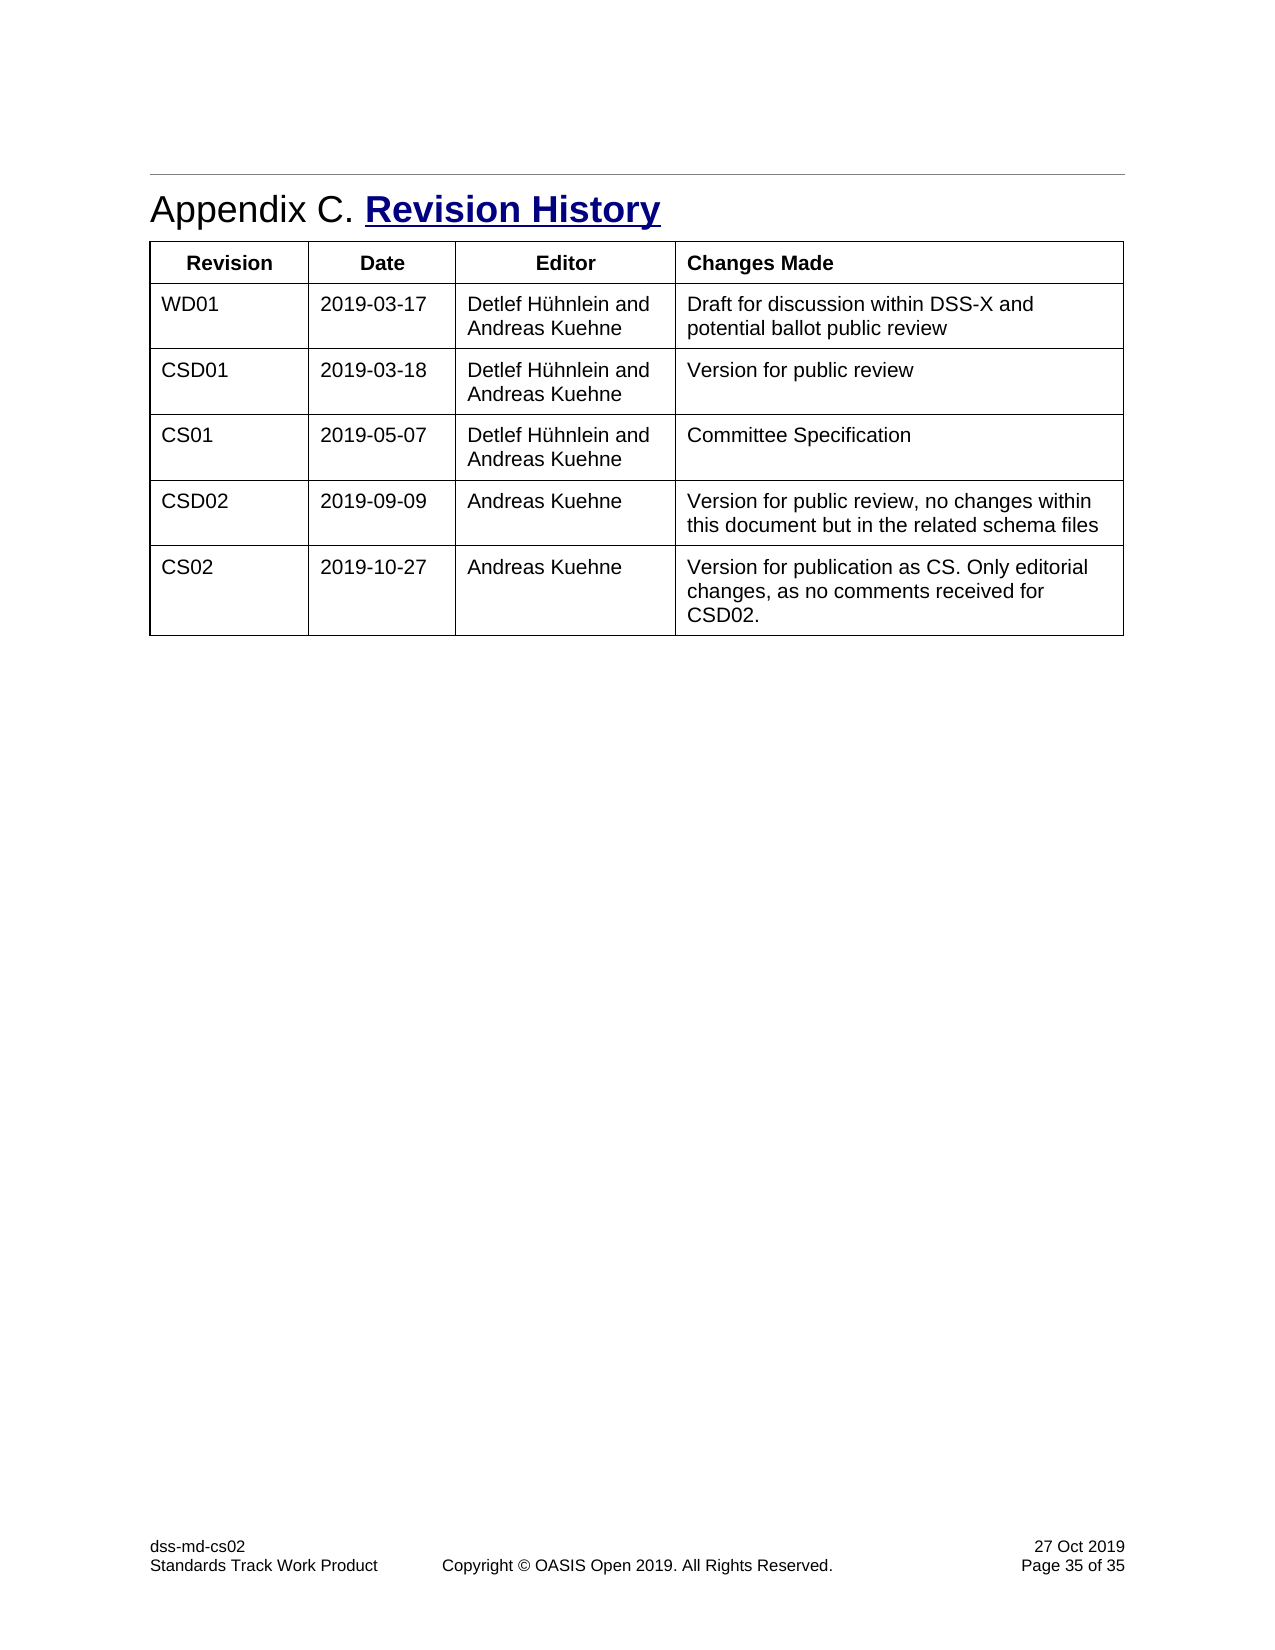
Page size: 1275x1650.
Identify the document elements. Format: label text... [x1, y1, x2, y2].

table_cell 2019-09-09 [309, 481, 455, 545]
table_cell Version for public review, no changes within this document but in the related schema files [676, 481, 1123, 545]
table_cell CSD01 [151, 349, 308, 414]
table_cell 2019-03-17 [309, 284, 455, 348]
table_cell Version for publication as CS. Only editorial changes, as no comments received for CSD02. [676, 546, 1123, 635]
table_cell Andreas Kuehne [456, 481, 675, 545]
table_header Revision [151, 242, 308, 283]
table_cell Version for public review [676, 349, 1123, 414]
table_cell Detlef Hühnlein and Andreas Kuehne [456, 415, 675, 479]
table_header Changes Made [676, 242, 1123, 283]
table_cell Committee Specification [676, 415, 1123, 479]
table_cell 2019-10-27 [309, 546, 455, 635]
table_cell Draft for discussion within DSS-X and potential ballot public review [676, 284, 1123, 348]
table_cell 2019-05-07 [309, 415, 455, 479]
table_header Editor [456, 242, 675, 283]
subtitle Revision History [150, 175, 1125, 231]
table_header Date [309, 242, 455, 283]
table_cell Detlef Hühnlein and Andreas Kuehne [456, 349, 675, 414]
table_cell CSD02 [151, 481, 308, 545]
table_cell Andreas Kuehne [456, 546, 675, 635]
table_cell 2019-03-18 [309, 349, 455, 414]
table_cell WD01 [151, 284, 308, 348]
table_cell CS01 [151, 415, 308, 479]
table_cell CS02 [151, 546, 308, 635]
table_cell Detlef Hühnlein and Andreas Kuehne [456, 284, 675, 348]
